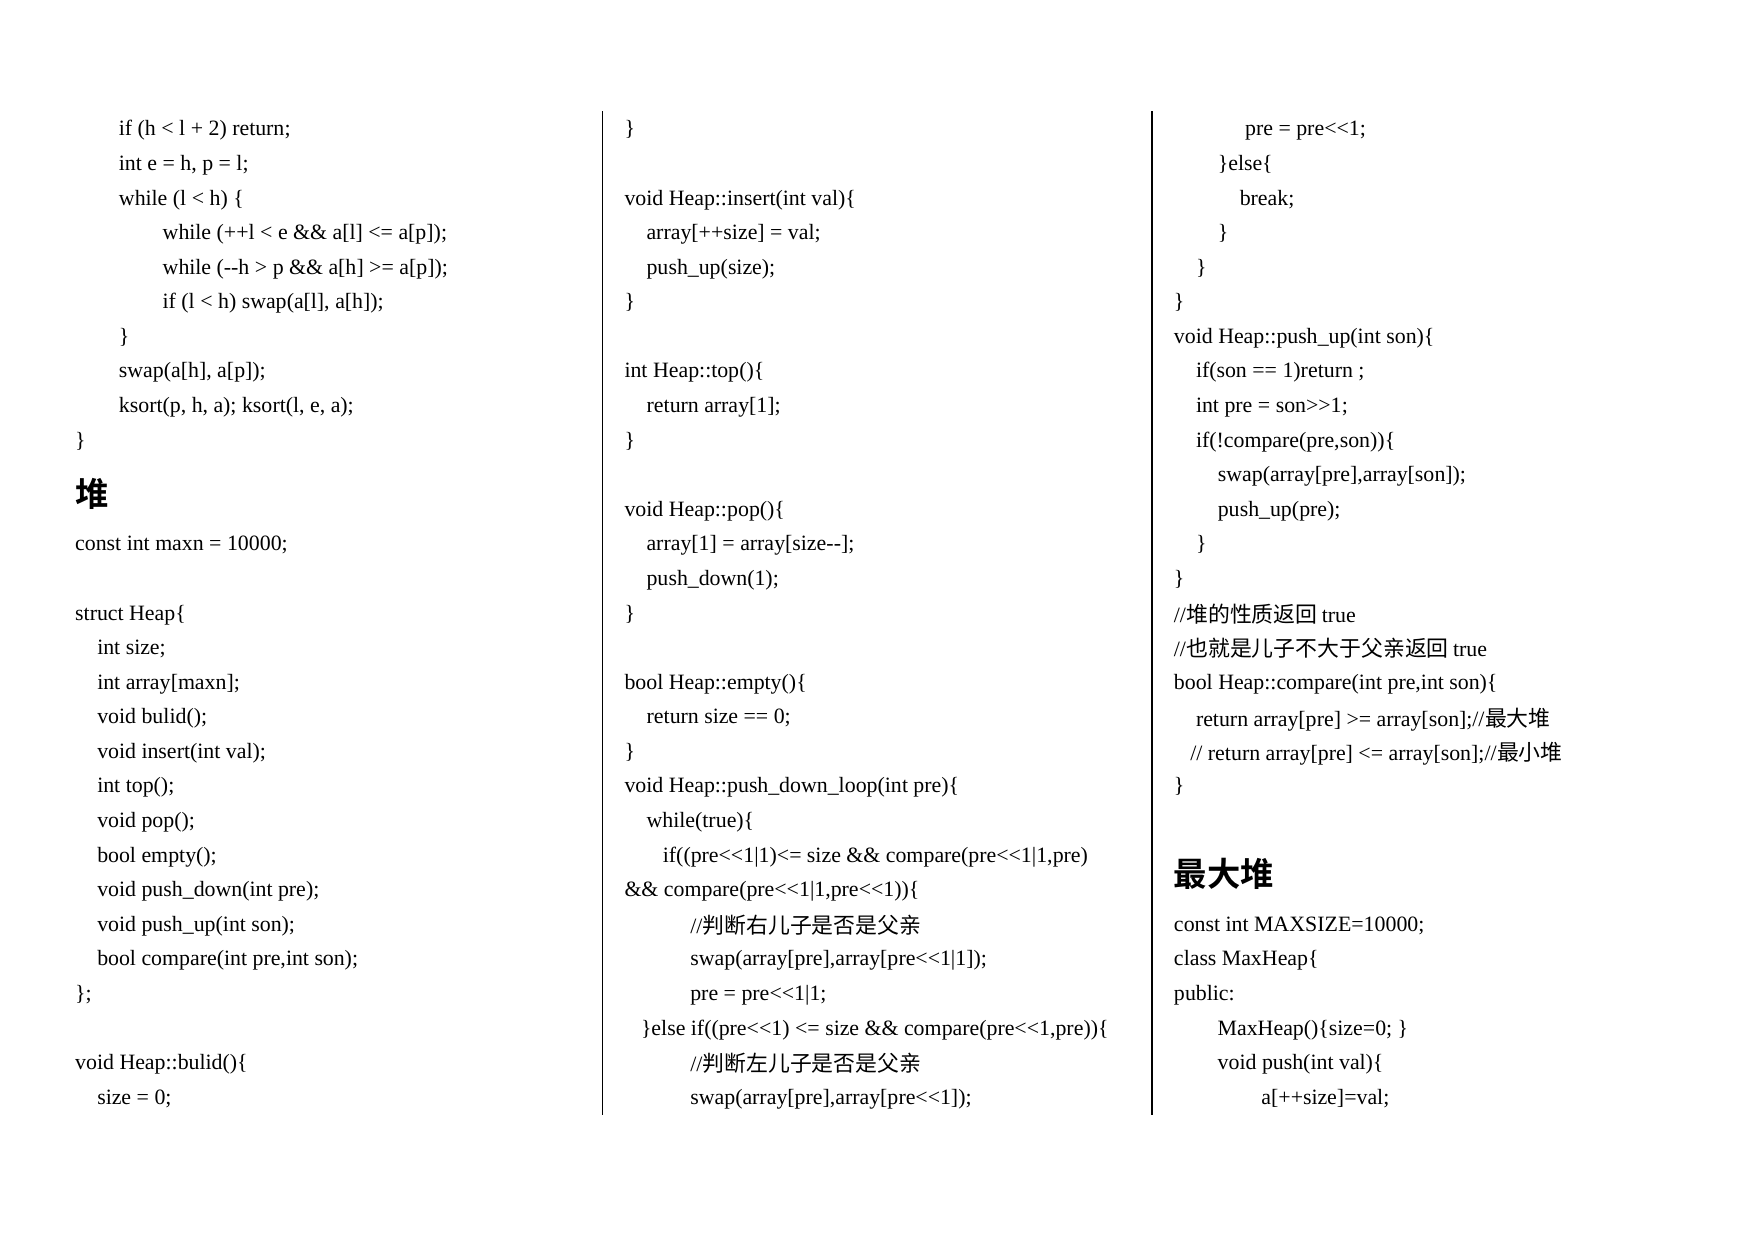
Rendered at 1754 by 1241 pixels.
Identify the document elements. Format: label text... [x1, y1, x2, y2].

text void push_down(int pre); [75, 872, 580, 907]
text push_down(1); [624, 561, 1129, 595]
text void push(int val){ [1174, 1045, 1679, 1079]
text pre = pre<<1|1; [624, 976, 1129, 1010]
text void Heap::push_down_loop(int pre){ [624, 768, 1129, 803]
text void pop(); [75, 803, 580, 837]
text swap(a[h], a[p]); [75, 353, 580, 388]
text // return array[pre] <= array[son];//最小堆 [1174, 734, 1679, 768]
text void Heap::bulid(){ [75, 1045, 580, 1079]
text ksort(p, h, a); ksort(l, e, a); [75, 388, 580, 422]
subtitle 堆 [75, 457, 580, 526]
text while (--h > p && a[h] >= a[p]); [75, 249, 580, 284]
text if((pre<<1|1)<= size && compare(pre<<1|1,pre) [624, 837, 1129, 872]
text int Heap::top(){ [624, 353, 1129, 388]
text class MaxHeap{ [1174, 941, 1679, 976]
text } [1174, 526, 1679, 561]
text } [624, 284, 1129, 319]
text swap(array[pre],array[son]); [1174, 457, 1679, 492]
text pre = pre<<1; [1174, 111, 1679, 146]
text } [1174, 768, 1679, 803]
text }else if((pre<<1) <= size && compare(pre<<1,pre)){ [624, 1010, 1129, 1045]
text } [1174, 215, 1679, 249]
text push_up(pre); [1174, 492, 1679, 526]
text } [624, 734, 1129, 768]
text if(!compare(pre,son)){ [1174, 422, 1679, 457]
text a[++size]=val; [1174, 1079, 1679, 1114]
text //判断左儿子是否是父亲 [624, 1045, 1129, 1079]
text }else{ [1174, 146, 1679, 180]
text while (l < h) { [75, 180, 580, 215]
text } [75, 422, 580, 457]
text push_up(size); [624, 249, 1129, 284]
text swap(array[pre],array[pre<<1]); [624, 1079, 1129, 1114]
text while(true){ [624, 803, 1129, 837]
text public: [1174, 976, 1679, 1010]
text return size == 0; [624, 699, 1129, 734]
text return array[pre] >= array[son];//最大堆 [1174, 699, 1679, 734]
text //也就是儿子不大于父亲返回true [1174, 630, 1679, 664]
text void push_up(int son); [75, 907, 580, 941]
text bool Heap::empty(){ [624, 664, 1129, 699]
text while (++l < e && a[l] <= a[p]); [75, 215, 580, 249]
text void Heap::insert(int val){ [624, 180, 1129, 215]
text } [624, 422, 1129, 457]
text } [1174, 561, 1679, 595]
text swap(array[pre],array[pre<<1|1]); [624, 941, 1129, 976]
text void insert(int val); [75, 734, 580, 768]
text bool Heap::compare(int pre,int son){ [1174, 664, 1679, 699]
text if (l < h) swap(a[l], a[h]); [75, 284, 580, 319]
text int e = h, p = l; [75, 146, 580, 180]
text void Heap::push_up(int son){ [1174, 319, 1679, 353]
text //判断右儿子是否是父亲 [624, 907, 1129, 941]
text } [1174, 284, 1679, 319]
text }; [75, 976, 580, 1010]
text int pre = son>>1; [1174, 388, 1679, 422]
text const int MAXSIZE=10000; [1174, 907, 1679, 941]
text && compare(pre<<1|1,pre<<1)){ [624, 872, 1129, 907]
text array[++size] = val; [624, 215, 1129, 249]
text } [624, 595, 1129, 630]
text void Heap::pop(){ [624, 492, 1129, 526]
text int top(); [75, 768, 580, 803]
text int array[maxn]; [75, 664, 580, 699]
text const int maxn = 10000; [75, 526, 580, 561]
text //堆的性质返回true [1174, 595, 1679, 630]
text if(son == 1)return ; [1174, 353, 1679, 388]
text if (h < l + 2) return; [75, 111, 580, 146]
text array[1] = array[size--]; [624, 526, 1129, 561]
text bool compare(int pre,int son); [75, 941, 580, 976]
text void bulid(); [75, 699, 580, 734]
text } [624, 111, 1129, 146]
text return array[1]; [624, 388, 1129, 422]
text MaxHeap(){size=0; } [1174, 1010, 1679, 1045]
text } [1174, 249, 1679, 284]
subtitle 最大堆 [1174, 837, 1679, 907]
text struct Heap{ [75, 595, 580, 630]
text } [75, 319, 580, 353]
text bool empty(); [75, 837, 580, 872]
text size = 0; [75, 1079, 580, 1114]
text break; [1174, 180, 1679, 215]
text int size; [75, 630, 580, 664]
